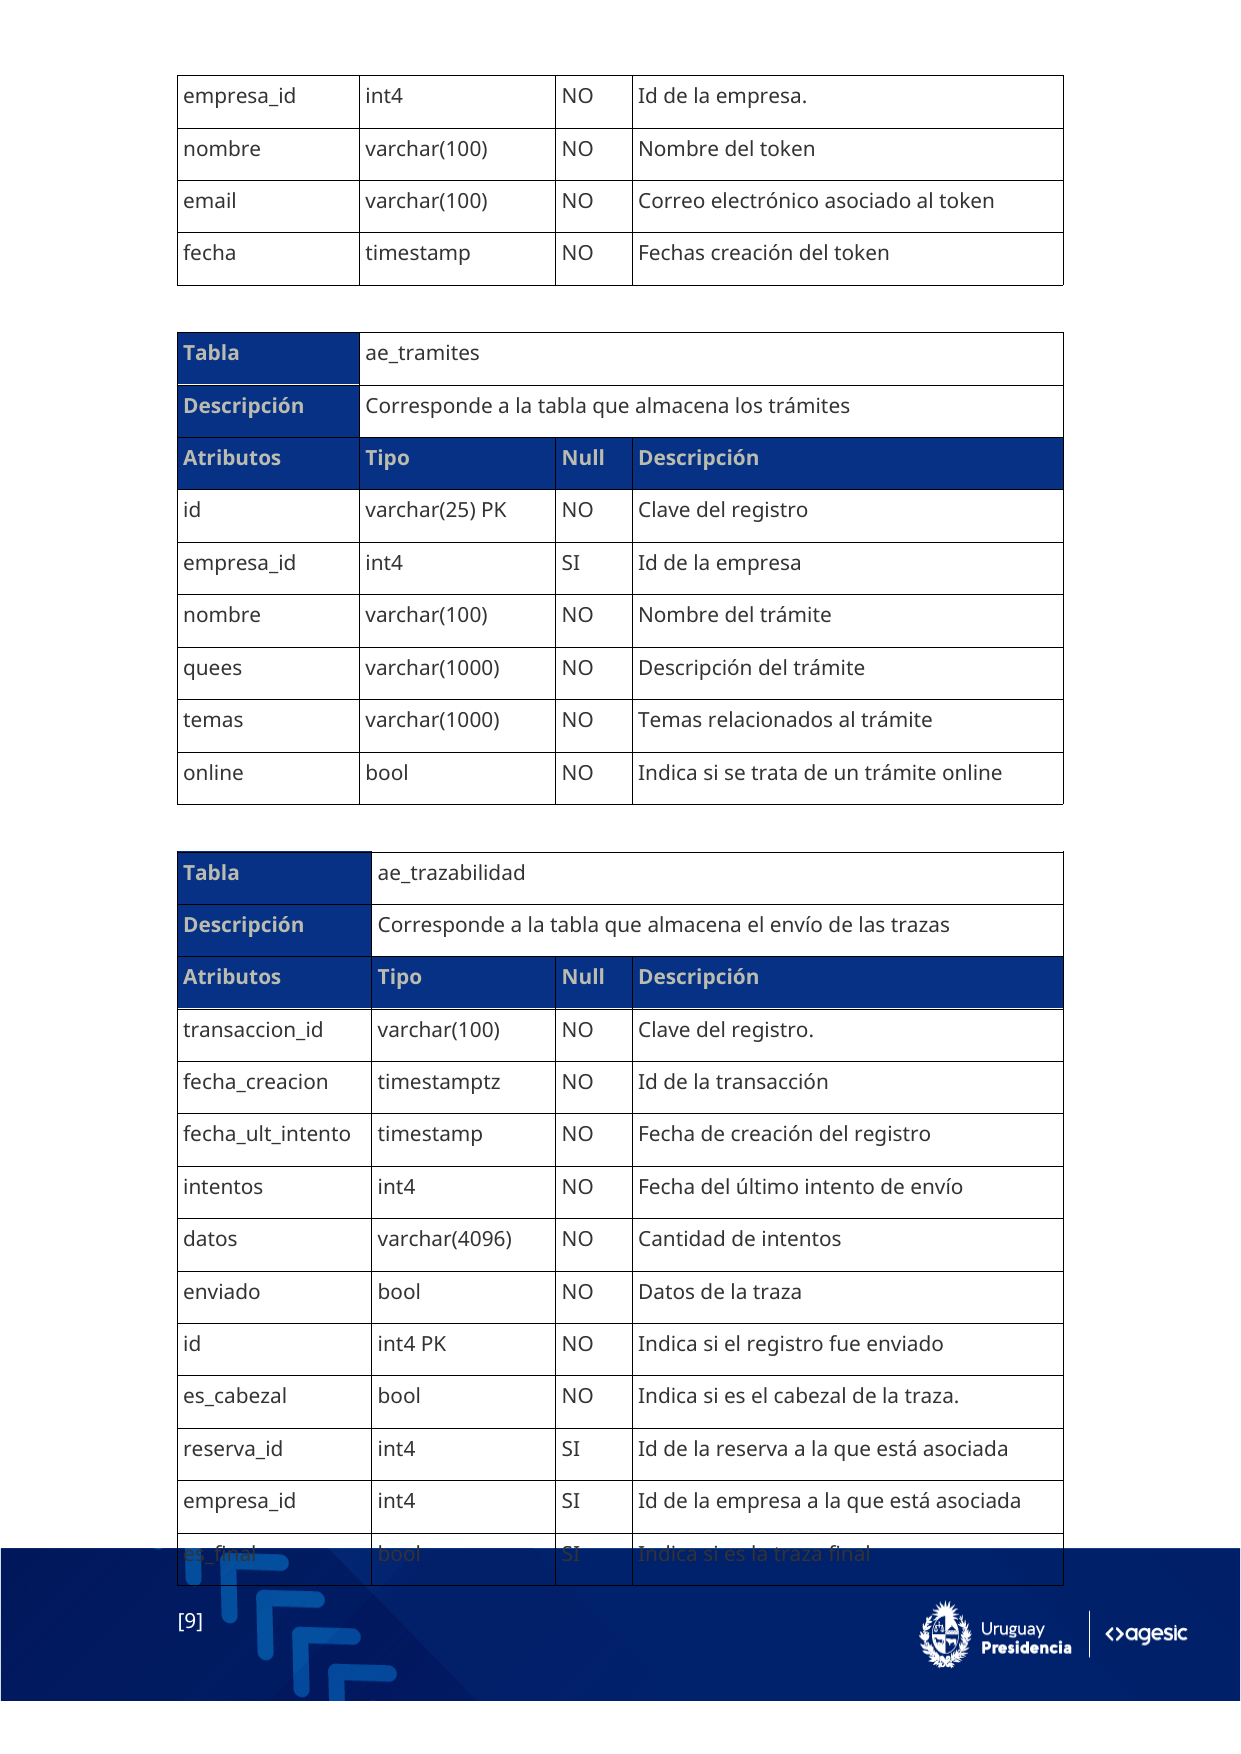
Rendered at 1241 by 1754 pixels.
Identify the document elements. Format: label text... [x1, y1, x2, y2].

table_cell Descripción [633, 957, 1063, 1008]
table_cell NO [556, 648, 632, 699]
table_cell int4 PK [372, 1324, 555, 1375]
table_cell Indica si es la traza final [633, 1534, 1063, 1548]
table_cell Fecha del último intento de envío [633, 1167, 1063, 1218]
table_cell fecha [178, 233, 359, 284]
table_cell reserva_id [178, 1429, 371, 1480]
table_cell varchar(4096) [372, 1219, 555, 1271]
table_cell Cantidad de intentos [633, 1219, 1063, 1271]
table_cell empresa_id [178, 543, 359, 594]
table_cell Nombre del trámite [633, 595, 1063, 647]
table_cell empresa_id [178, 76, 359, 127]
table_cell id [178, 490, 359, 542]
table_cell int4 [372, 1167, 555, 1218]
table_cell fecha_ult_intento [178, 1114, 371, 1166]
table_cell varchar(1000) [360, 648, 555, 699]
table_cell fecha_creacion [178, 1062, 371, 1113]
table_cell SI [556, 1534, 632, 1548]
table_cell SI [556, 1481, 632, 1532]
table_cell id [178, 1324, 371, 1375]
table_cell Fechas creación del token [633, 233, 1063, 284]
table_cell bool [372, 1376, 555, 1428]
table_cell timestamptz [372, 1062, 555, 1113]
table_cell Indica si se trata de un trámite online [633, 753, 1063, 804]
table_cell Descripción [178, 386, 359, 437]
table_cell int4 [360, 543, 555, 594]
table_cell nombre [178, 129, 359, 180]
table_cell Temas relacionados al trámite [633, 700, 1063, 751]
table_cell bool [372, 1534, 555, 1548]
table_cell int4 [360, 76, 555, 127]
table_header ae_tramites [360, 333, 1063, 384]
table_cell SI [556, 543, 632, 594]
table_cell nombre [178, 595, 359, 647]
table_cell timestamp [372, 1114, 555, 1166]
table_cell bool [360, 753, 555, 804]
table_cell NO [556, 753, 632, 804]
table_cell int4 [372, 1481, 555, 1532]
table_cell Id de la reserva a la que está asociada [633, 1429, 1063, 1480]
table_cell Id de la empresa. [633, 76, 1063, 127]
table_cell varchar(1000) [360, 700, 555, 751]
table_cell Id de la empresa a la que está asociada [633, 1481, 1063, 1532]
table_cell varchar(100) [360, 181, 555, 232]
table_cell NO [556, 1272, 632, 1323]
table_cell Corresponde a la tabla que almacena el envío de las trazas [372, 905, 1063, 956]
table_cell Atributos [178, 957, 371, 1008]
table_cell SI [556, 1429, 632, 1480]
table_cell temas [178, 700, 359, 751]
table_cell empresa_id [178, 1481, 371, 1532]
table_cell Fecha de creación del registro [633, 1114, 1063, 1166]
table_header ae_trazabilidad [372, 853, 1063, 904]
table_cell varchar(100) [372, 1010, 555, 1061]
table_cell timestamp [360, 233, 555, 284]
table_cell int4 [372, 1429, 555, 1480]
table_cell Descripción del trámite [633, 648, 1063, 699]
table_cell NO [556, 1219, 632, 1271]
table_cell datos [178, 1219, 371, 1271]
table_cell transaccion_id [178, 1010, 371, 1061]
table_cell NO [556, 595, 632, 647]
table_cell Datos de la traza [633, 1272, 1063, 1323]
table_cell Null [556, 957, 632, 1008]
table_cell NO [556, 1324, 632, 1375]
table_cell NO [556, 490, 632, 542]
table_cell email [178, 181, 359, 232]
table_cell NO [556, 1062, 632, 1113]
table_header Tabla [178, 333, 359, 384]
table_cell NO [556, 1010, 632, 1061]
table_cell Correo electrónico asociado al token [633, 181, 1063, 232]
table_cell online [178, 753, 359, 804]
table_cell NO [556, 1114, 632, 1166]
table_cell NO [556, 700, 632, 751]
table_cell Corresponde a la tabla que almacena los trámites [360, 386, 1063, 437]
table_cell varchar(100) [360, 129, 555, 180]
table_cell Id de la transacción [633, 1062, 1063, 1113]
table_header Tabla [178, 853, 371, 904]
table_cell enviado [178, 1272, 371, 1323]
table_cell Id de la empresa [633, 543, 1063, 594]
table_cell NO [556, 181, 632, 232]
table_cell varchar(25) PK [360, 490, 555, 542]
table_cell es_cabezal [178, 1376, 371, 1428]
table_cell Atributos [178, 438, 359, 489]
table_cell quees [178, 648, 359, 699]
table_cell Clave del registro. [633, 1010, 1063, 1061]
table_cell Clave del registro [633, 490, 1063, 542]
table_cell intentos [178, 1167, 371, 1218]
table_cell Tipo [372, 957, 555, 1008]
table_cell bool [372, 1272, 555, 1323]
table_cell NO [556, 129, 632, 180]
table_cell Nombre del token [633, 129, 1063, 180]
table_cell Descripción [633, 438, 1063, 489]
table_cell varchar(100) [360, 595, 555, 647]
table_cell Indica si es el cabezal de la traza. [633, 1376, 1063, 1428]
table_cell Null [556, 438, 632, 489]
table_cell NO [556, 1376, 632, 1428]
table_cell Indica si el registro fue enviado [633, 1324, 1063, 1375]
table_cell Descripción [178, 905, 371, 956]
table_cell Tipo [360, 438, 555, 489]
table_cell NO [556, 233, 632, 284]
table_cell NO [556, 76, 632, 127]
table_cell es_final [178, 1534, 371, 1548]
table_cell NO [556, 1167, 632, 1218]
